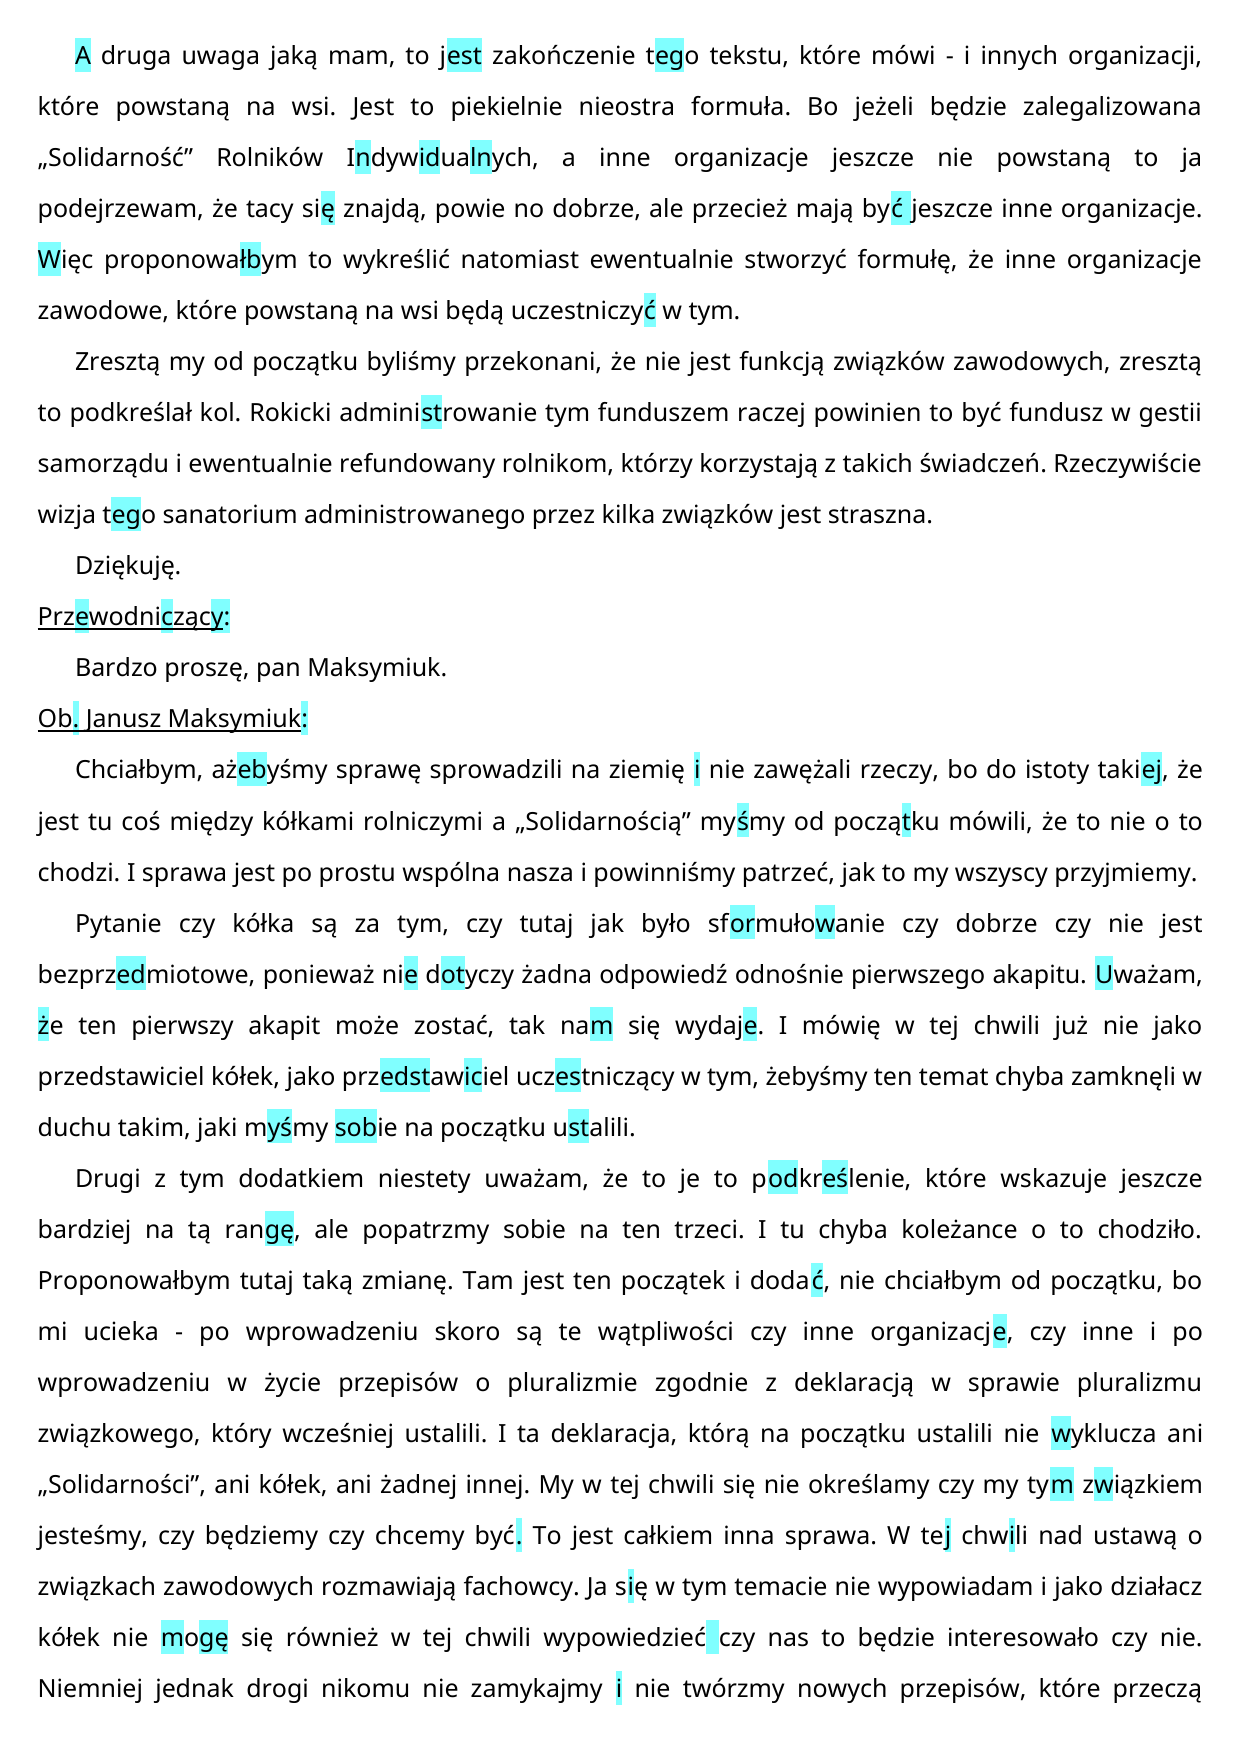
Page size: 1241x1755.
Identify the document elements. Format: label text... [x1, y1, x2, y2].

text Ob. Janusz Maksymiuk: [37, 701, 1203, 735]
text Bardzo proszę, pan Maksymiuk. [37, 650, 1203, 684]
text Drugi z tym dodatkiem niestety uważam, że to je to podkreślenie, które wskazuje jeszcze bardziej na tą rangę, ale popatrzmy sobie na ten trzeci. I tu chyba koleżance o to chodziło. Proponowałbym tutaj taką zmianę. Tam jest ten początek i dodać, nie chciałbym od początku, bo mi ucieka - po wprowadzeniu skoro są te wątpliwości czy inne organizacje, czy inne i po wprowadzeniu w życie przepisów o pluralizmie zgodnie z deklaracją w sprawie pluralizmu związkowego, który wcześniej ustalili. I ta deklaracja, którą na początku ustalili nie wyklucza ani „Solidarności”, ani kółek, ani żadnej innej. My w tej chwili się nie określamy czy my tym związkiem jesteśmy, czy będziemy czy chcemy być. To jest całkiem inna sprawa. W tej chwili nad ustawą o związkach zawodowych rozmawiają fachowcy. Ja się w tym temacie nie wypowiadam i jako działacz kółek nie mogę się również w tej chwili wypowiedzieć czy nas to będzie interesowało czy nie. Niemniej jednak drogi nikomu nie zamykajmy i nie twórzmy nowych przepisów, które przeczą [37, 1160, 1203, 1705]
text Chciałbym, ażebyśmy sprawę sprowadzili na ziemię i nie zawężali rzeczy, bo do istoty takiej, że jest tu coś między kółkami rolniczymi a „Solidarnością” myśmy od początku mówili, że to nie o to chodzi. I sprawa jest po prostu wspólna nasza i powinniśmy patrzeć, jak to my wszyscy przyjmiemy. [37, 752, 1203, 888]
text Zresztą my od początku byliśmy przekonani, że nie jest funkcją związków zawodowych, zresztą to podkreślał kol. Rokicki administrowanie tym funduszem raczej powinien to być fundusz w gestii samorządu i ewentualnie refundowany rolnikom, którzy korzystają z takich świadczeń. Rzeczywiście wizja tego sanatorium administrowanego przez kilka związków jest straszna. [37, 344, 1203, 531]
text A druga uwaga jaką mam, to jest zakończenie tego tekstu, które mówi - i innych organizacji, które powstaną na wsi. Jest to piekielnie nieostra formuła. Bo jeżeli będzie zalegalizowana „Solidarność” Rolników Indywidualnych, a inne organizacje jeszcze nie powstaną to ja podejrzewam, że tacy się znajdą, powie no dobrze, ale przecież mają być jeszcze inne organizacje. Więc proponowałbym to wykreślić natomiast ewentualnie stworzyć formułę, że inne organizacje zawodowe, które powstaną na wsi będą uczestniczyć w tym. [37, 37, 1203, 327]
text Dziękuję. [37, 548, 1203, 582]
text Pytanie czy kółka są za tym, czy tutaj jak było sformułowanie czy dobrze czy nie jest bezprzedmiotowe, ponieważ nie dotyczy żadna odpowiedź odnośnie pierwszego akapitu. Uważam, że ten pierwszy akapit może zostać, tak nam się wydaje. I mówię w tej chwili już nie jako przedstawiciel kółek, jako przedstawiciel uczestniczący w tym, żebyśmy ten temat chyba zamknęli w duchu takim, jaki myśmy sobie na początku ustalili. [37, 905, 1203, 1143]
text Przewodniczący: [37, 599, 1203, 633]
